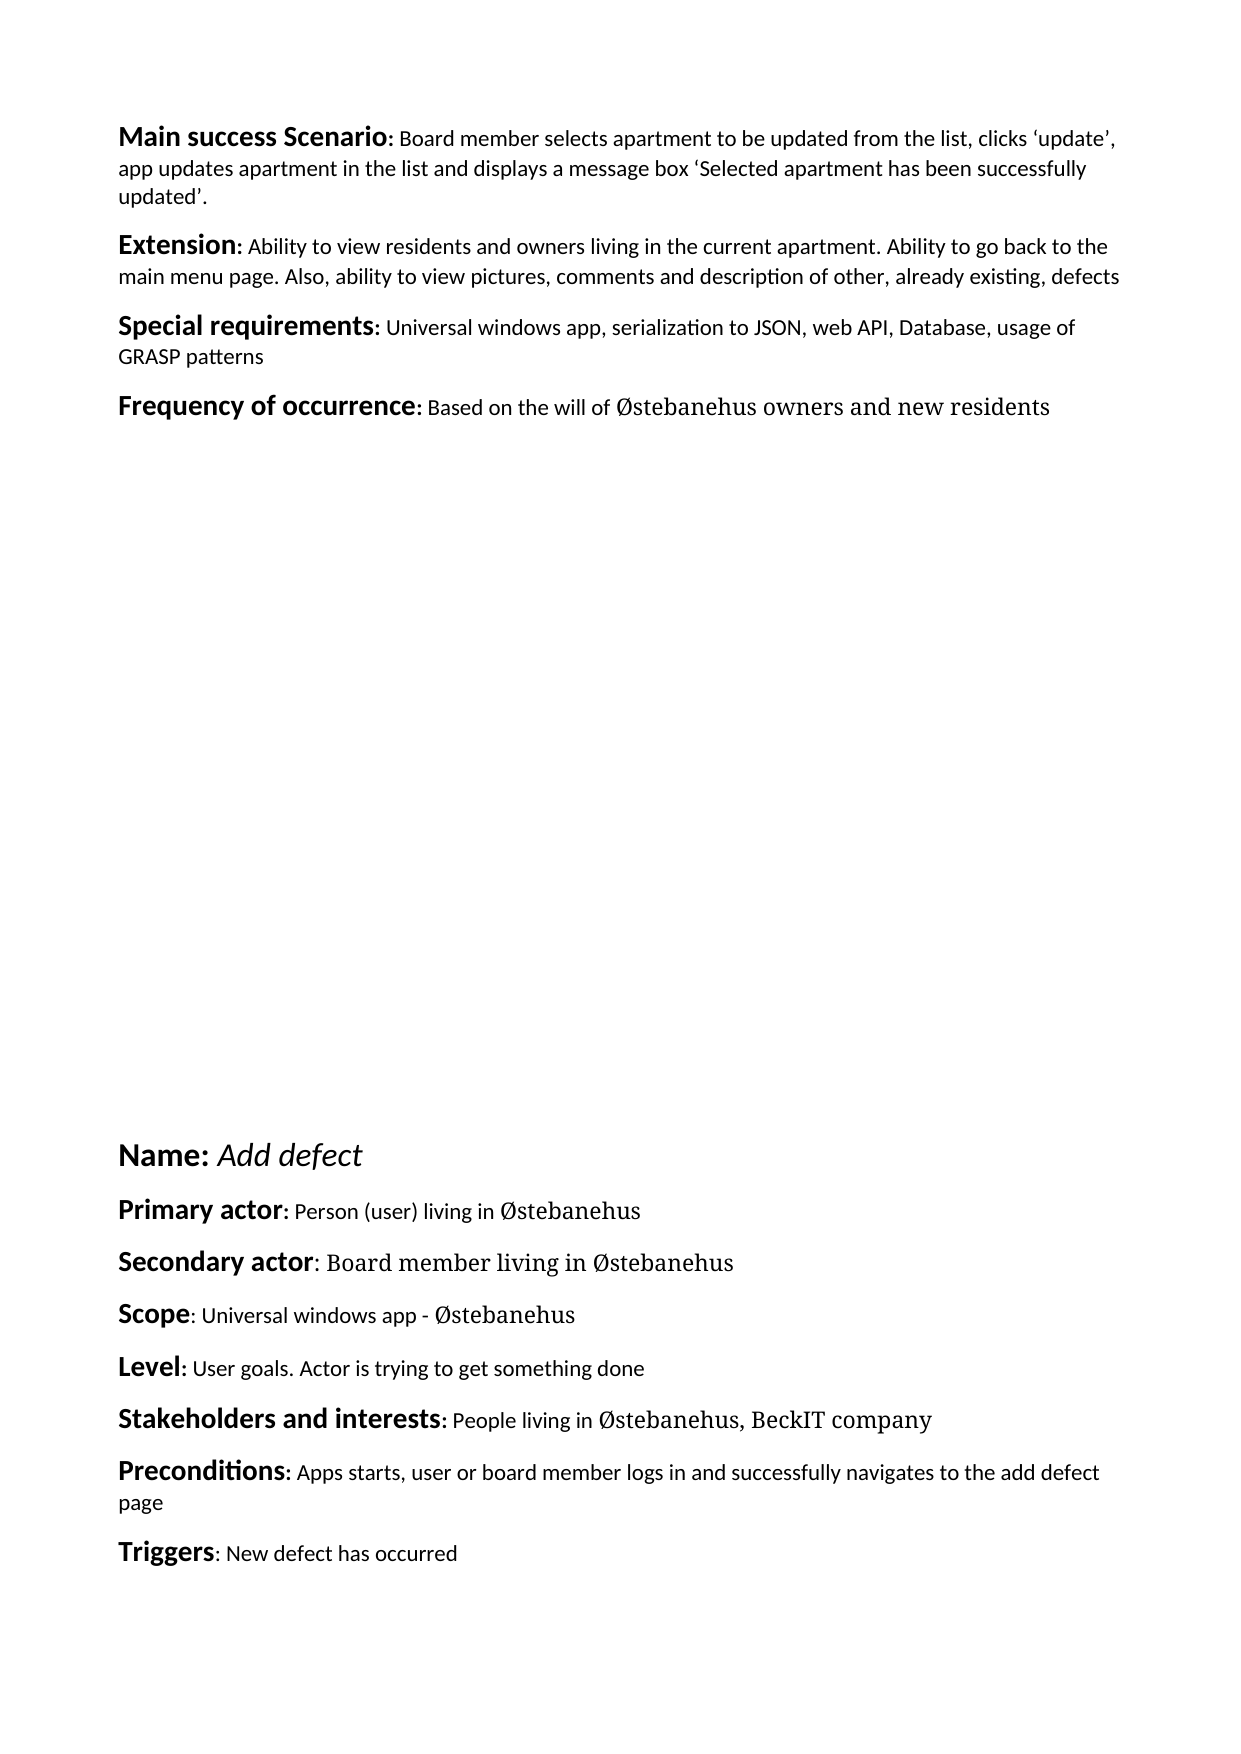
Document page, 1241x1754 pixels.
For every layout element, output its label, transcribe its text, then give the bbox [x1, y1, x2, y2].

text Preconditions: Apps starts, user or board member logs in and successfully navigates to the add defect page [118, 1452, 1122, 1516]
text Main success Scenario: Board member selects apartment to be updated from the list, clicks ‘update’, app updates apartment in the list and displays a message box ‘Selected apartment has been successfully updated’. [118, 118, 1122, 210]
text Name: Add defect [118, 1133, 1122, 1174]
text Triggers: New defect has occurred [118, 1533, 1122, 1568]
text Secondary actor: Board member living in Østebanehus [118, 1243, 1122, 1279]
text Scope: Universal windows app - Østebanehus [118, 1296, 1122, 1331]
text Extension: Ability to view residents and owners living in the current apartment. Ability to go back to the main menu page. Also, ability to view pictures, comments and description of other, already existing, defects [118, 226, 1122, 290]
text Primary actor: Person (user) living in Østebanehus [118, 1191, 1122, 1227]
text Frequency of occurrence: Based on the will of Østebanehus owners and new residents [118, 387, 1122, 423]
text Stakeholders and interests: People living in Østebanehus, BeckIT company [118, 1400, 1122, 1436]
text Special requirements: Universal windows app, serialization to JSON, web API, Database, usage of GRASP patterns [118, 307, 1122, 370]
text Level: User goals. Actor is trying to get something done [118, 1348, 1122, 1383]
